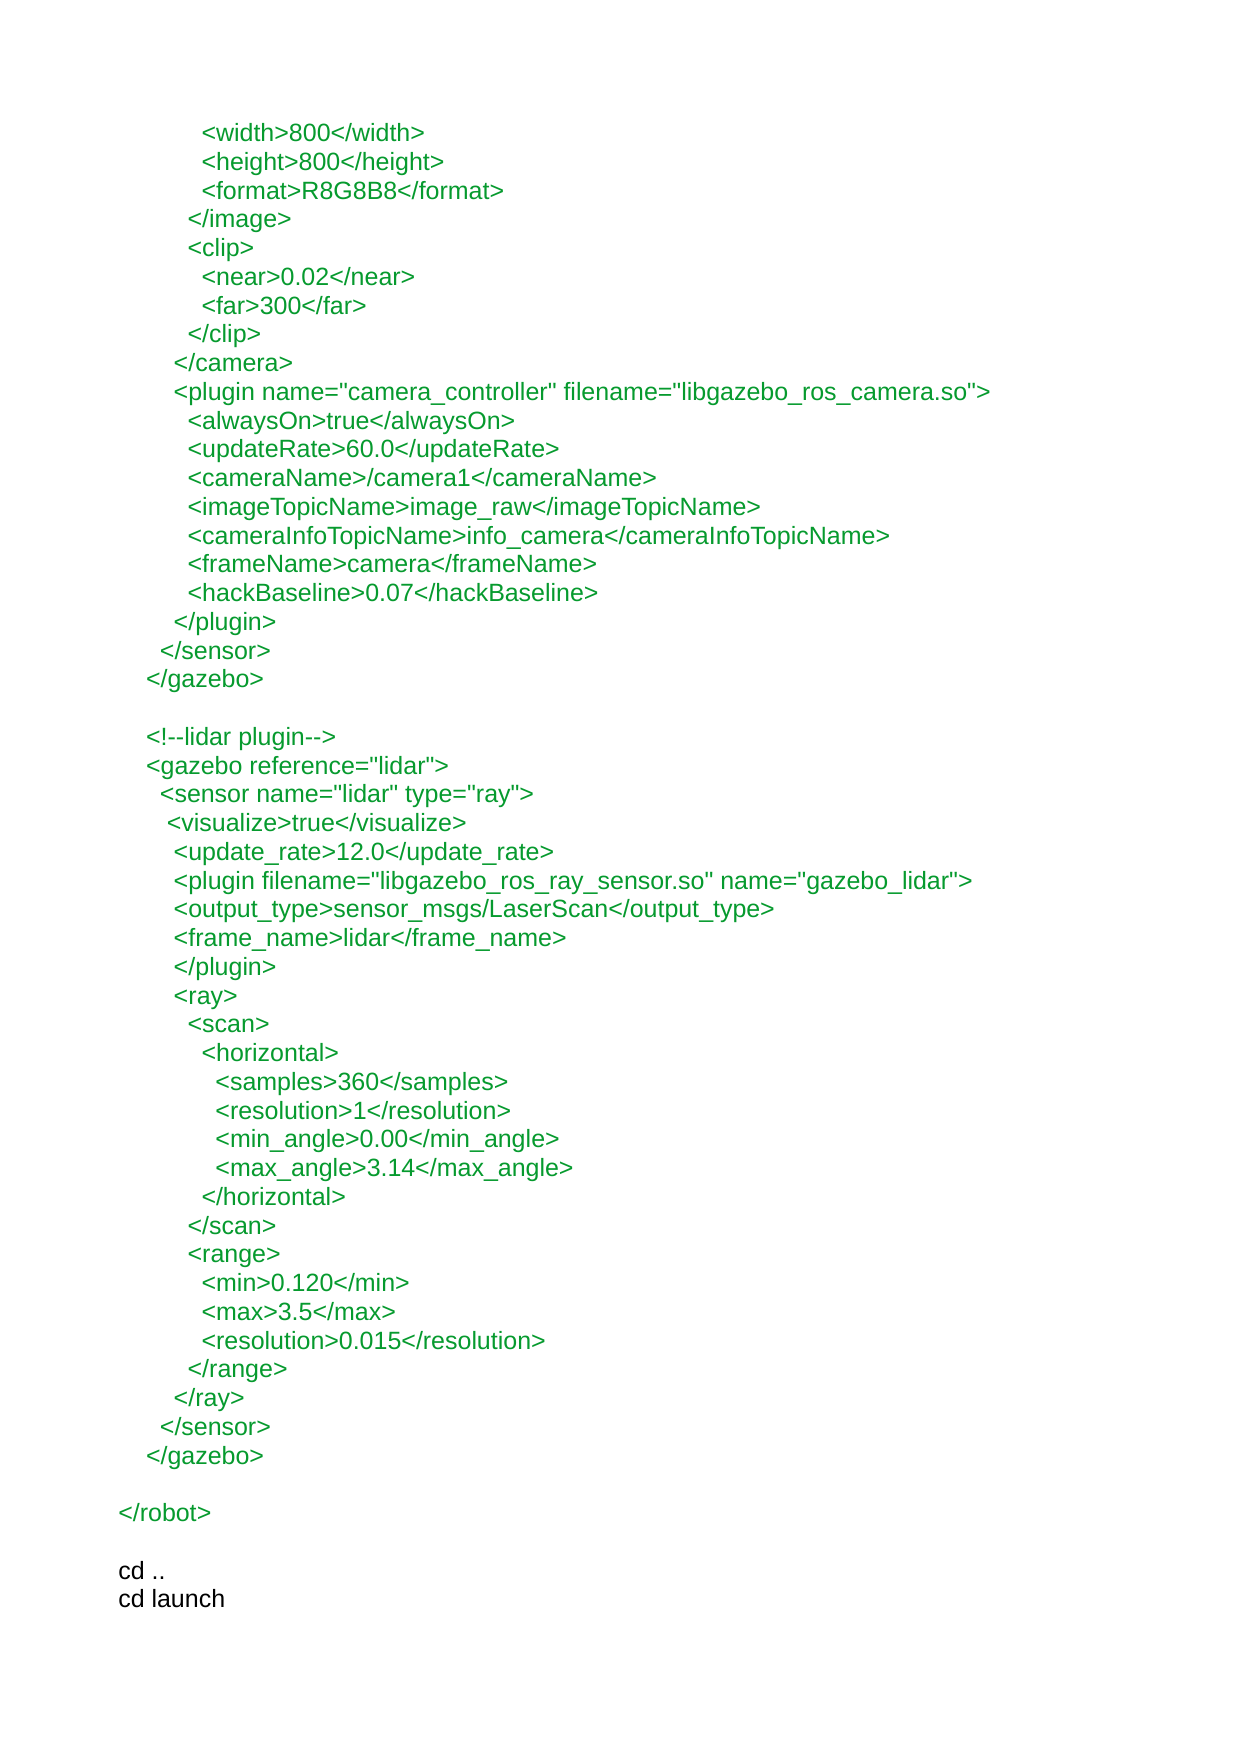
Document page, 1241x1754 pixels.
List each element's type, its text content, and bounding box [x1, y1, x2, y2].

text <!--lidar plugin--> [118, 722, 1122, 751]
text </robot> [118, 1498, 1122, 1527]
text <min>0.120</min> [118, 1268, 1122, 1297]
text </gazebo> [118, 1441, 1122, 1469]
text <horizontal> [118, 1038, 1122, 1067]
text <resolution>1</resolution> [118, 1096, 1122, 1124]
text <frame_name>lidar</frame_name> [118, 923, 1122, 952]
text cd .. [118, 1556, 1122, 1584]
text <far>300</far> [118, 291, 1122, 319]
text </range> [118, 1354, 1122, 1383]
text <min_angle>0.00</min_angle> [118, 1124, 1122, 1153]
text <max>3.5</max> [118, 1297, 1122, 1326]
text <scan> [118, 1009, 1122, 1038]
text <cameraName>/camera1</cameraName> [118, 463, 1122, 492]
text <output_type>sensor_msgs/LaserScan</output_type> [118, 894, 1122, 923]
text <alwaysOn>true</alwaysOn> [118, 406, 1122, 434]
text <visualize>true</visualize> [118, 808, 1122, 837]
text <plugin name="camera_controller" filename="libgazebo_ros_camera.so"> [118, 377, 1122, 406]
text <samples>360</samples> [118, 1067, 1122, 1096]
text </horizontal> [118, 1182, 1122, 1211]
text </sensor> [118, 636, 1122, 664]
text <updateRate>60.0</updateRate> [118, 434, 1122, 463]
text <clip> [118, 233, 1122, 262]
text <imageTopicName>image_raw</imageTopicName> [118, 492, 1122, 521]
text </image> [118, 204, 1122, 233]
text <plugin filename="libgazebo_ros_ray_sensor.so" name="gazebo_lidar"> [118, 866, 1122, 894]
text <format>R8G8B8</format> [118, 176, 1122, 204]
text <frameName>camera</frameName> [118, 549, 1122, 578]
text </sensor> [118, 1412, 1122, 1441]
text <width>800</width> [118, 118, 1122, 147]
text cd launch [118, 1584, 1122, 1613]
text <range> [118, 1239, 1122, 1268]
text </camera> [118, 348, 1122, 377]
text </clip> [118, 319, 1122, 348]
text <resolution>0.015</resolution> [118, 1326, 1122, 1354]
text <sensor name="lidar" type="ray"> [118, 779, 1122, 808]
text </ray> [118, 1383, 1122, 1412]
text </scan> [118, 1211, 1122, 1239]
text <hackBaseline>0.07</hackBaseline> [118, 578, 1122, 607]
text <near>0.02</near> [118, 262, 1122, 291]
text </plugin> [118, 607, 1122, 636]
text <update_rate>12.0</update_rate> [118, 837, 1122, 866]
text </plugin> [118, 952, 1122, 981]
text <gazebo reference="lidar"> [118, 751, 1122, 779]
text <ray> [118, 981, 1122, 1009]
text <height>800</height> [118, 147, 1122, 176]
text <max_angle>3.14</max_angle> [118, 1153, 1122, 1182]
text <cameraInfoTopicName>info_camera</cameraInfoTopicName> [118, 521, 1122, 549]
text </gazebo> [118, 664, 1122, 693]
